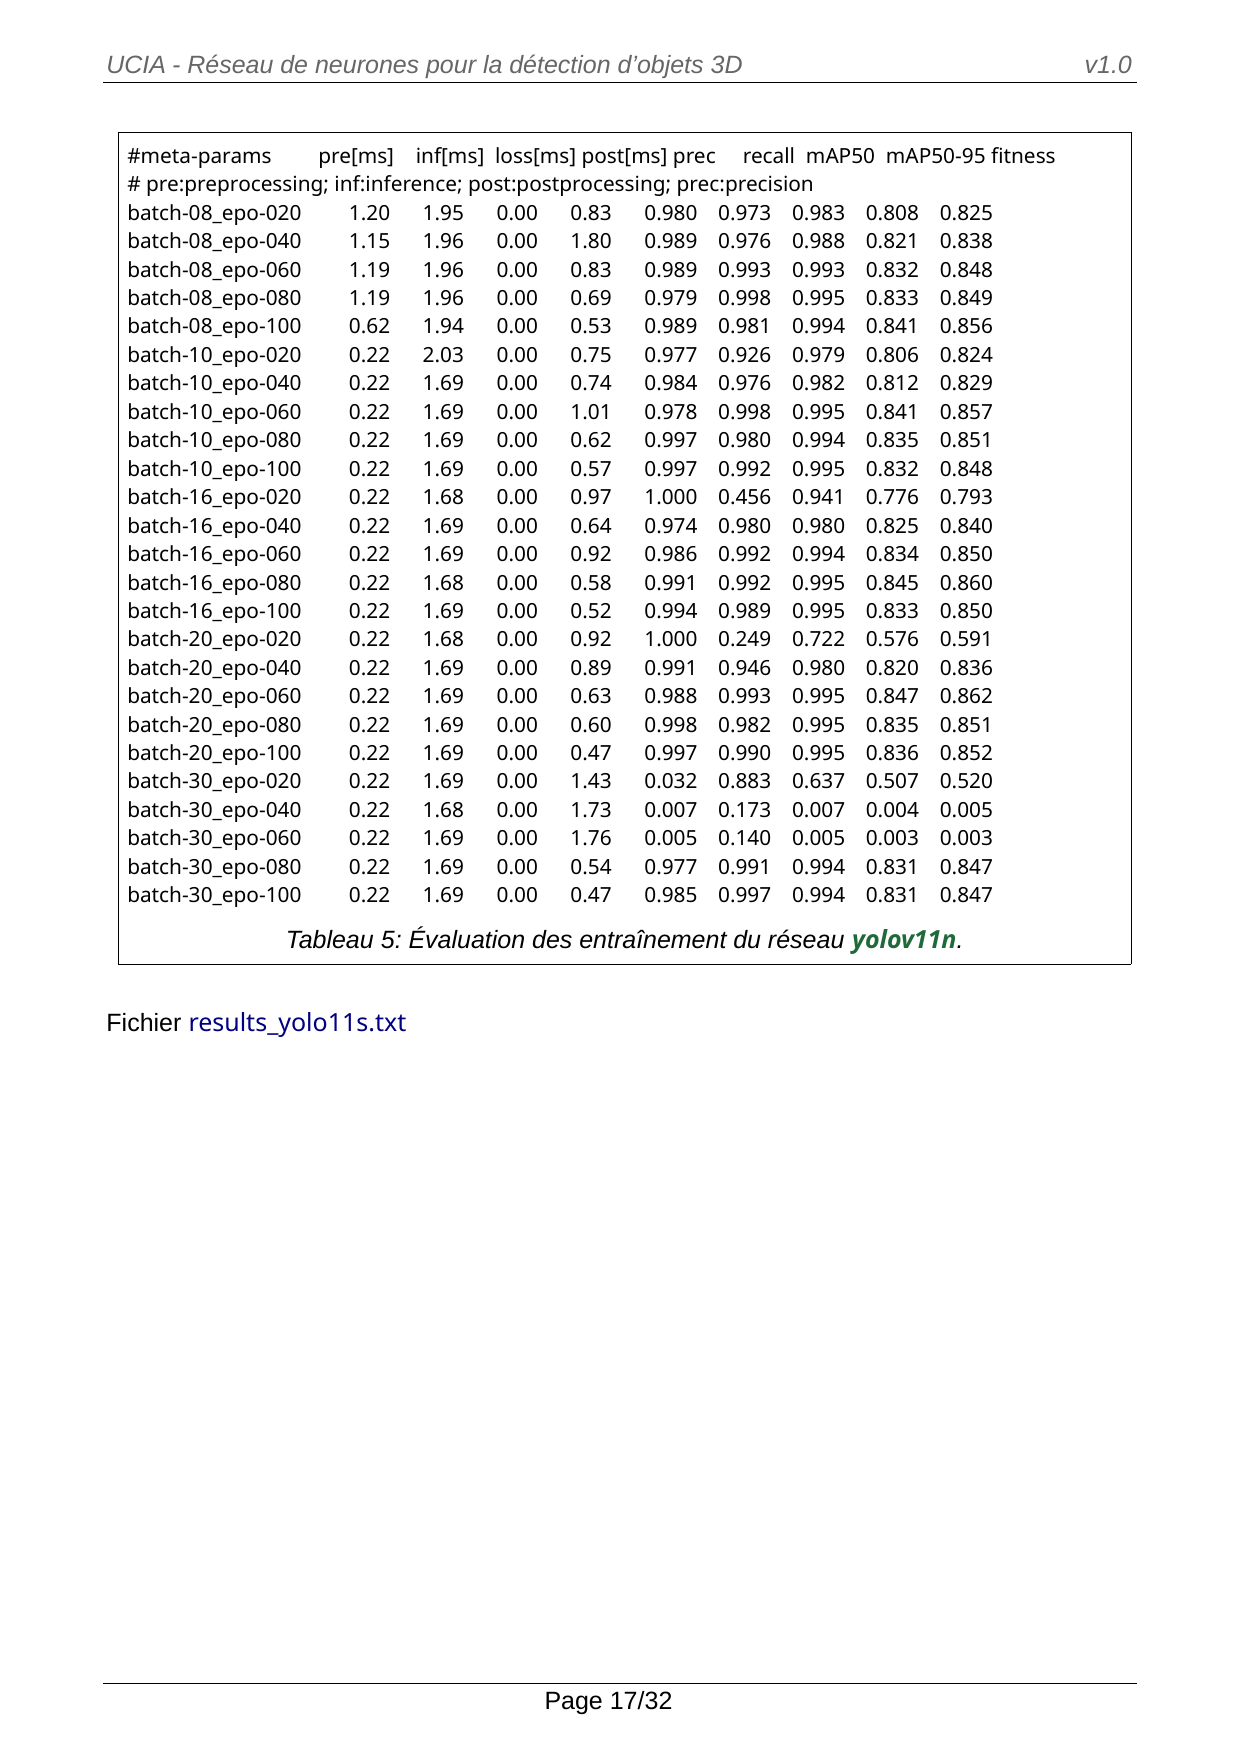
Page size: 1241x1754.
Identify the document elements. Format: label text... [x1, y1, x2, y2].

text batch-20_epo-040 0.22 1.69 0.00 0.89 0.991 0.946 0.980 0.820 0.836 [127, 653, 1122, 681]
text batch-16_epo-100 0.22 1.69 0.00 0.52 0.994 0.989 0.995 0.833 0.850 [127, 596, 1122, 624]
text batch-20_epo-100 0.22 1.69 0.00 0.47 0.997 0.990 0.995 0.836 0.852 [127, 738, 1122, 767]
text batch-20_epo-080 0.22 1.69 0.00 0.60 0.998 0.982 0.995 0.835 0.851 [127, 710, 1122, 738]
text #meta-params pre[ms] inf[ms] loss[ms] post[ms] prec recall mAP50 mAP50-95 fitness [127, 141, 1122, 169]
text batch-10_epo-060 0.22 1.69 0.00 1.01 0.978 0.998 0.995 0.841 0.857 [127, 397, 1122, 425]
text batch-08_epo-080 1.19 1.96 0.00 0.69 0.979 0.998 0.995 0.833 0.849 [127, 283, 1122, 312]
text batch-30_epo-040 0.22 1.68 0.00 1.73 0.007 0.173 0.007 0.004 0.005 [127, 795, 1122, 823]
text Fichier results_yolo11s.txt [106, 1005, 1134, 1039]
text batch-16_epo-080 0.22 1.68 0.00 0.58 0.991 0.992 0.995 0.845 0.860 [127, 568, 1122, 596]
text batch-10_epo-040 0.22 1.69 0.00 0.74 0.984 0.976 0.982 0.812 0.829 [127, 368, 1122, 397]
text batch-30_epo-060 0.22 1.69 0.00 1.76 0.005 0.140 0.005 0.003 0.003 [127, 823, 1122, 852]
text batch-30_epo-020 0.22 1.69 0.00 1.43 0.032 0.883 0.637 0.507 0.520 [127, 767, 1122, 795]
text # pre:preprocessing; inf:inference; post:postprocessing; prec:precision [127, 169, 1122, 198]
text batch-08_epo-100 0.62 1.94 0.00 0.53 0.989 0.981 0.994 0.841 0.856 [127, 312, 1122, 340]
text batch-20_epo-060 0.22 1.69 0.00 0.63 0.988 0.993 0.995 0.847 0.862 [127, 681, 1122, 710]
text batch-30_epo-080 0.22 1.69 0.00 0.54 0.977 0.991 0.994 0.831 0.847 [127, 852, 1122, 880]
text batch-20_epo-020 0.22 1.68 0.00 0.92 1.000 0.249 0.722 0.576 0.591 [127, 624, 1122, 653]
text batch-10_epo-020 0.22 2.03 0.00 0.75 0.977 0.926 0.979 0.806 0.824 [127, 340, 1122, 368]
text batch-16_epo-020 0.22 1.68 0.00 0.97 1.000 0.456 0.941 0.776 0.793 [127, 482, 1122, 511]
text batch-08_epo-040 1.15 1.96 0.00 1.80 0.989 0.976 0.988 0.821 0.838 [127, 226, 1122, 255]
text batch-10_epo-100 0.22 1.69 0.00 0.57 0.997 0.992 0.995 0.832 0.848 [127, 454, 1122, 482]
text batch-10_epo-080 0.22 1.69 0.00 0.62 0.997 0.980 0.994 0.835 0.851 [127, 425, 1122, 454]
text batch-16_epo-040 0.22 1.69 0.00 0.64 0.974 0.980 0.980 0.825 0.840 [127, 511, 1122, 539]
text batch-30_epo-100 0.22 1.69 0.00 0.47 0.985 0.997 0.994 0.831 0.847 [127, 880, 1122, 909]
text Tableau 5: Évaluation des entraînement du réseau yolov11n. [127, 921, 1122, 955]
text batch-08_epo-020 1.20 1.95 0.00 0.83 0.980 0.973 0.983 0.808 0.825 [127, 198, 1122, 226]
text batch-16_epo-060 0.22 1.69 0.00 0.92 0.986 0.992 0.994 0.834 0.850 [127, 539, 1122, 568]
text batch-08_epo-060 1.19 1.96 0.00 0.83 0.989 0.993 0.993 0.832 0.848 [127, 255, 1122, 283]
